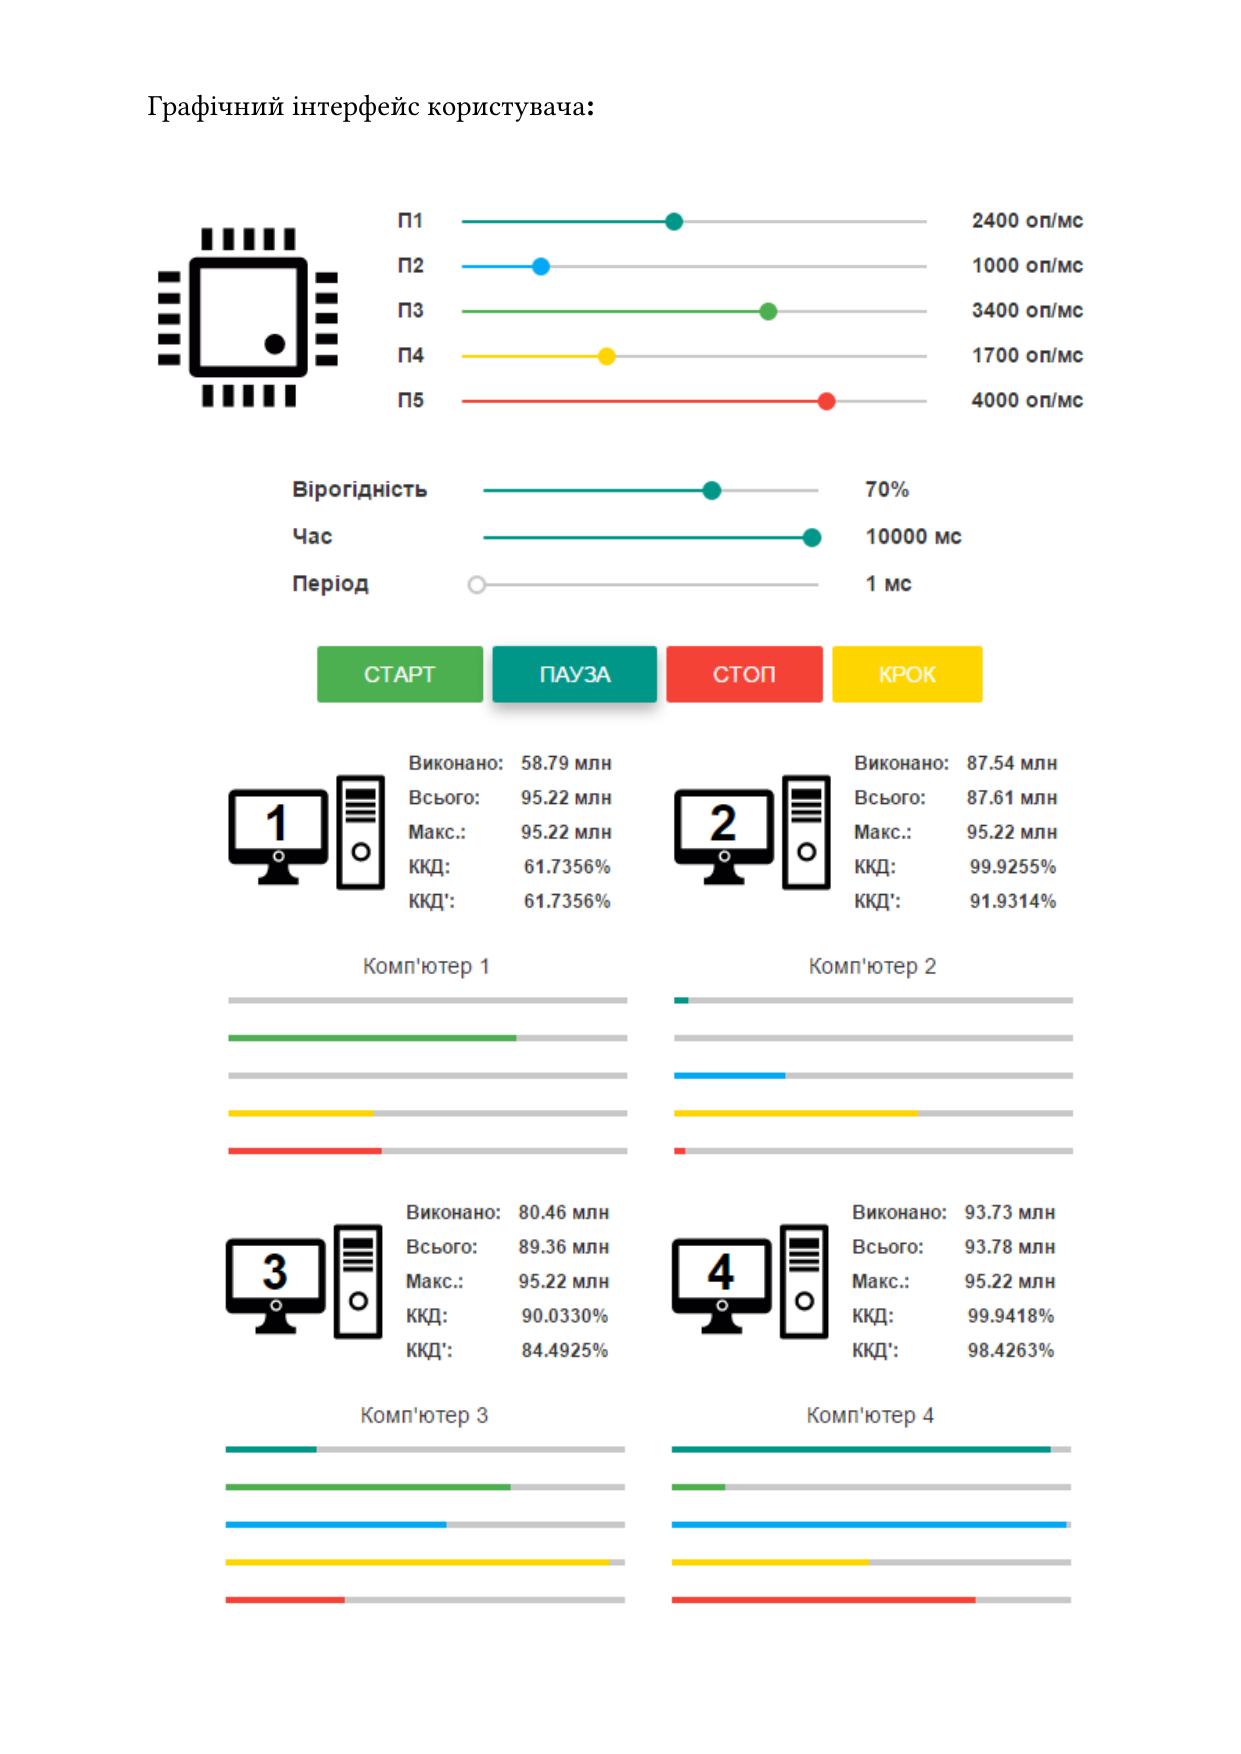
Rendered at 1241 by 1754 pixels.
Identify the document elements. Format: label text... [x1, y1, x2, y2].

picture [130, 165, 1135, 728]
picture [212, 1177, 1087, 1616]
picture [210, 735, 1089, 1167]
subtitle Графічний інтерфейс користувача: [148, 88, 1152, 123]
